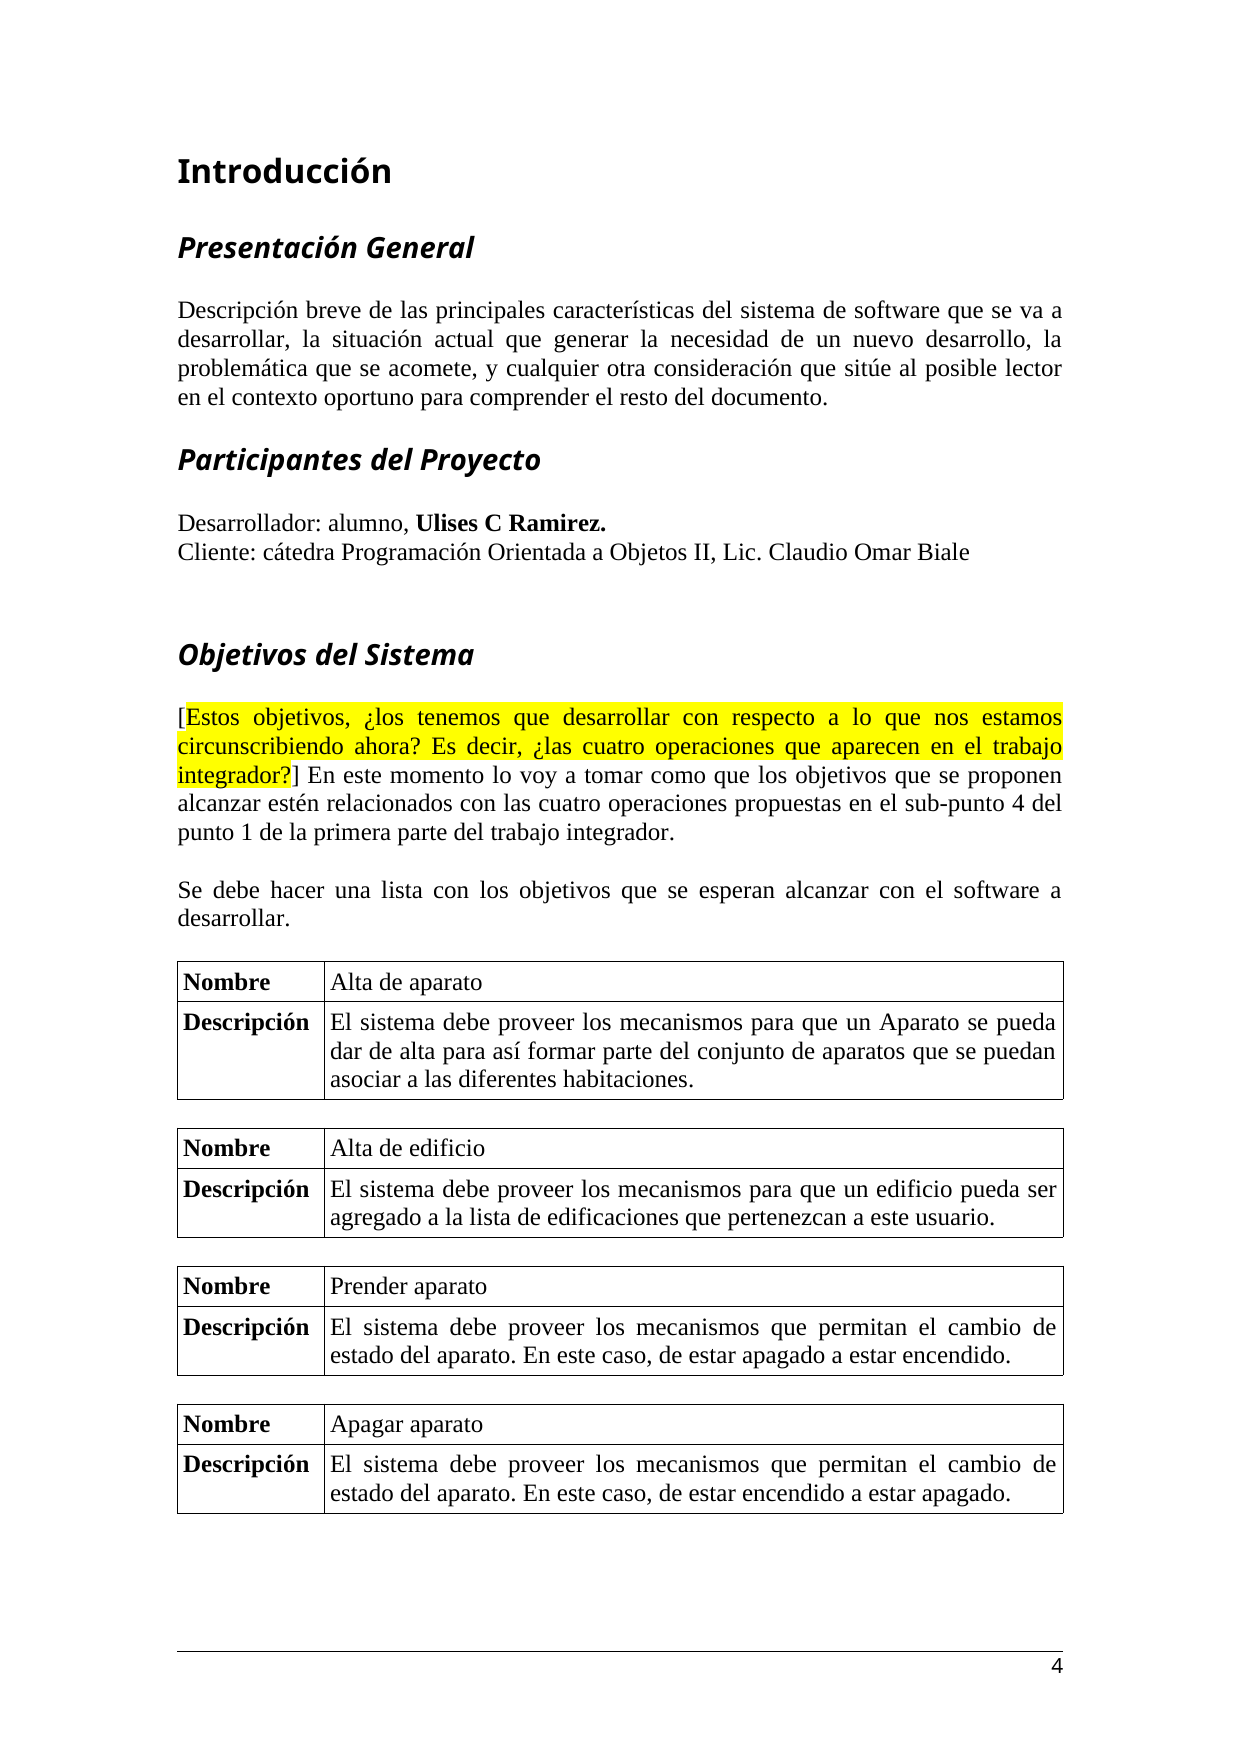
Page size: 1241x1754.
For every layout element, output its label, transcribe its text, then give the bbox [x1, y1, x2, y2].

subtitle Participantes del Proyecto [177, 439, 1063, 479]
table_header Alta de edificio [325, 1129, 1063, 1168]
table_cell Descripción [178, 1002, 324, 1099]
table_cell Descripción [178, 1445, 324, 1513]
table_header Nombre [178, 1267, 324, 1306]
text Desarrollador: alumno, Ulises C Ramirez. [177, 508, 1063, 537]
table_header Prender aparato [325, 1267, 1063, 1306]
table_header Nombre [178, 1405, 324, 1444]
table_cell El sistema debe proveer los mecanismos que permitan el cambio de estado del aparato. En este caso, de estar encendido a estar apagado. [325, 1445, 1063, 1513]
text Se debe hacer una lista con los objetivos que se esperan alcanzar con el software a desarrollar. [177, 875, 1063, 932]
table_header Alta de aparato [325, 962, 1063, 1001]
table_header Apagar aparato [325, 1405, 1063, 1444]
subtitle Introducción [177, 148, 1063, 193]
subtitle Objetivos del Sistema [177, 634, 1063, 673]
table_cell El sistema debe proveer los mecanismos para que un Aparato se pueda dar de alta para así formar parte del conjunto de aparatos que se puedan asociar a las diferentes habitaciones. [325, 1002, 1063, 1099]
table_cell Descripción [178, 1169, 324, 1237]
subtitle Presentación General [177, 227, 1063, 267]
table_cell El sistema debe proveer los mecanismos para que un edificio pueda ser agregado a la lista de edificaciones que pertenezcan a este usuario. [325, 1169, 1063, 1237]
table_cell El sistema debe proveer los mecanismos que permitan el cambio de estado del aparato. En este caso, de estar apagado a estar encendido. [325, 1307, 1063, 1375]
text [Estos objetivos, ¿los tenemos que desarrollar con respecto a lo que nos estamos circunscribiendo ahora? Es decir, ¿las cuatro operaciones que aparecen en el trabajo integrador?] En este momento lo voy a tomar como que los objetivos que se proponen alcanzar estén relacionados con las cuatro operaciones propuestas en el sub-punto 4 del punto 1 de la primera parte del trabajo integrador. [177, 702, 1063, 846]
table_cell Descripción [178, 1307, 324, 1375]
table_header Nombre [178, 962, 324, 1001]
text Descripción breve de las principales características del sistema de software que se va a desarrollar, la situación actual que generar la necesidad de un nuevo desarrollo, la problemática que se acomete, y cualquier otra consideración que sitúe al posible lector en el contexto oportuno para comprender el resto del documento. [177, 296, 1063, 411]
table_header Nombre [178, 1129, 324, 1168]
text Cliente: cátedra Programación Orientada a Objetos II, Lic. Claudio Omar Biale [177, 537, 1063, 565]
